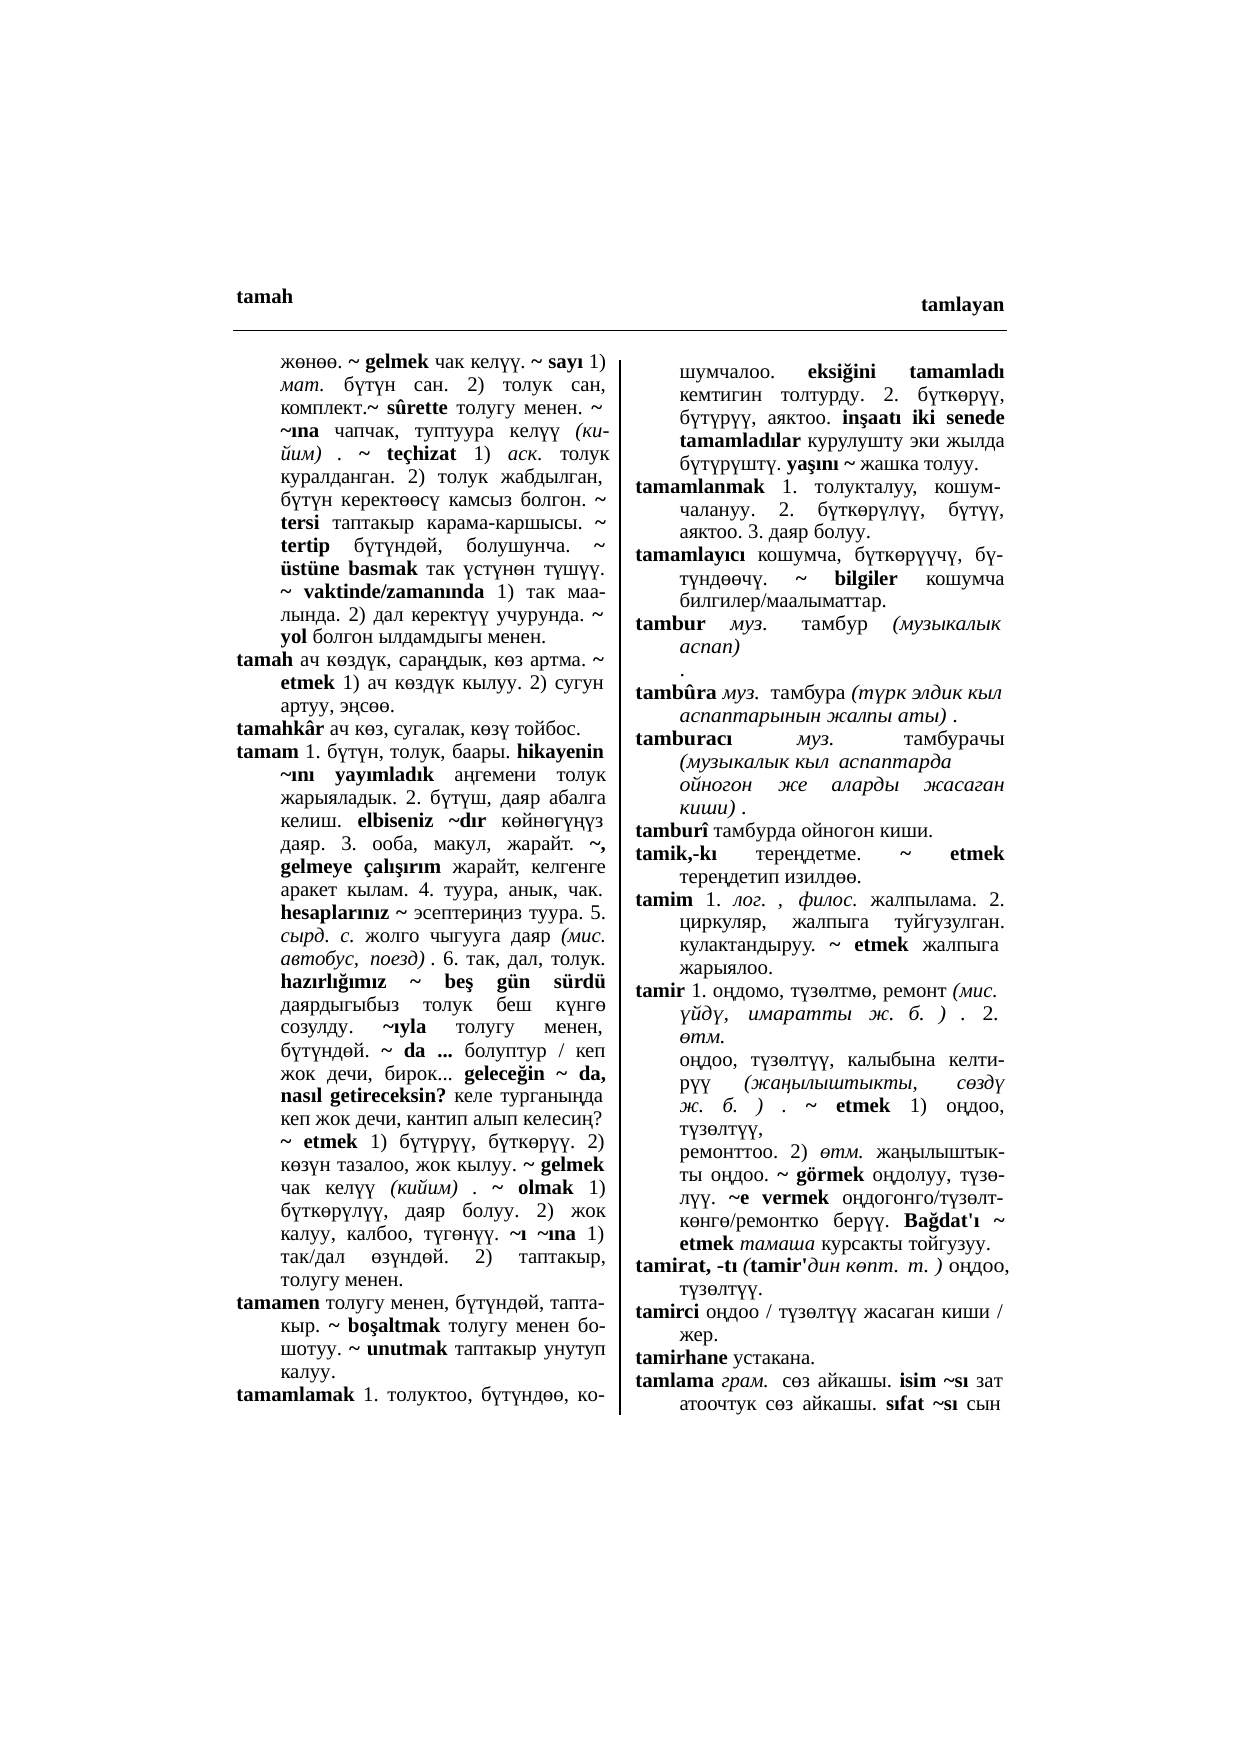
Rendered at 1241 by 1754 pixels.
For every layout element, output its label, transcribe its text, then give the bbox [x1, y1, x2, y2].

text tamlayan [921, 292, 1065, 316]
text тереңдетип изилдөө. [679, 865, 863, 888]
text tambûra муз. тамбура (түрк элдик кыл аспаптарынын жалпы аты) . [635, 681, 1055, 727]
text так/дал өзүндөй. 2) таптакыр, толугу менен. [280, 1245, 606, 1291]
text tamah [236, 284, 293, 308]
text tamamlamak 1. толуктоо, бүтүндөө, ко- [236, 1383, 609, 1406]
text кыр. ~ boşaltmak толугу менен бо- шотуу. ~ unutmak таптакыр унутуп калуу. [280, 1314, 606, 1383]
text даяр. 3. ооба, макул, жарайт. ~, gelmeye çalışırım жарайт, келгенге аракет кылам. 4. туура, анык, чак. [280, 832, 606, 901]
text үйдү, имаратты ж. б. ) . 2. өтм. [679, 1002, 999, 1048]
text шумчалоо. eksiğini tamamladı кемтигин толтурду. 2. бүткөрүү, бүтүрүү, аяктоо. inşaatı iki senede tamamladılar курулушту эки жылда бүтүрүштү. yaşını ~ жашка толуу. [679, 359, 1005, 475]
text üstüne basmak так үстүнөн түшүү. [280, 557, 606, 580]
text бүтүндөй. ~ da ... болуптур / кеп жок дечи, бирок... geleceğin ~ da, nasıl getireceksin? келе турганыңда [280, 1039, 606, 1107]
text tambur муз. тамбур (музыкалык [635, 612, 1065, 635]
text артуу, эңсөө. [280, 694, 396, 717]
text tamim 1. лог. , филос. жалпылама. 2. циркуляр, жалпыга туйгузулган. кулактандыруу. ~ etmek жалпыга [635, 888, 1004, 956]
text tamir 1. оңдомо, түзөлтмө, ремонт (мис. [635, 979, 1046, 1002]
text yol болгон ылдамдыгы менен. [280, 626, 548, 648]
text tamirhane устакана. [635, 1346, 1065, 1369]
text ~ etmek 1) бүтүрүү, бүткөрүү. 2) [280, 1130, 606, 1153]
text түзөлтүү. [679, 1277, 764, 1301]
text жер. [679, 1323, 719, 1346]
text ~ına чапчак, туптуура келүү (ки- йим) . ~ teçhizat 1) аск. толук куралданган. 2) толук жабдылган, [280, 419, 609, 488]
text tamburacı муз. тамбурачы (музыкалык кыл аспаптарда ойногон же аларды жасаган киши) . [635, 727, 1004, 819]
text жөнөө. ~ gelmek чак келүү. ~ sayı 1) мат. бүтүн сан. 2) толук сан, комплект.~ sûrette толугу менен. ~ [280, 350, 606, 419]
text көнгө/ремонтко берүү. Bağdat'ı ~ etmek тамаша курсакты тойгузуу. [679, 1209, 1005, 1255]
text жарыялоо. [679, 956, 774, 979]
text tamamen толугу менен, бүтүндөй, тапта- [236, 1291, 609, 1314]
text көзүн тазалоо, жок кылуу. ~ gelmek [280, 1153, 606, 1176]
text tamahkâr ач көз, сугалак, көзү тойбос. [236, 717, 609, 740]
text кеп жок дечи, кантип алып келесиң? [280, 1107, 606, 1130]
text tamamlanmak 1. толукталуу, кошум- чалануу. 2. бүткөрүлүү, бүтүү, [635, 475, 1005, 521]
text ~ vaktinde/zamanında 1) так маа- лында. 2) дал керектүү учурунда. ~ [280, 580, 606, 626]
text tamirat, -tı (tamir'дин көпт. т. ) оңдоо, [635, 1255, 1065, 1277]
text tamah ач көздүк, сараңдык, көз артма. ~ etmek 1) ач көздүк кылуу. 2) сугун [236, 648, 609, 694]
text түндөөчү. ~ bilgiler кошумча билгилер/маалыматтар. [679, 567, 1005, 612]
text аяктоо. 3. даяр болуу. [679, 521, 872, 543]
text tamburî тамбурда ойногон киши. [635, 819, 1037, 842]
text hesaplarınız ~ эсептериңиз туура. 5. сырд. с. жолго чыгууга даяр (мис. автобус, поезд) . 6. так, дал, толук. [280, 901, 606, 970]
text ~ını yayımladık аңгемени толук жарыяладык. 2. бүтүш, даяр абалга келиш. elbiseniz ~dır көйнөгүңүз [280, 763, 606, 832]
text tamik,-kı тереңдетме. ~ etmek [635, 842, 1065, 865]
text tamirci оңдоо / түзөлтүү жасаган киши / [635, 1301, 1037, 1323]
text оңдоо, түзөлтүү, калыбына келти- рүү (жаңылыштыкты, сөздү ж. б. ) . ~ etmek 1) оңдоо, түзөлтүү, [679, 1048, 1005, 1140]
text ремонттоо. 2) өтм. жаңылыштык- ты оңдоо. ~ görmek оңдолуу, түзө- лүү. ~e vermek оңдогонго/түзөлт- [679, 1140, 1005, 1209]
text hazırlığımız ~ beş gün sürdü даярдыгыбыз толук беш күнгө созулду. ~ıyla толугу менен, [280, 970, 606, 1038]
text бүтүн керектөөсү камсыз болгон. ~ tersi таптакыр карама-каршысы. ~ tertip бүтүндөй, болушунча. ~ [280, 488, 606, 557]
text чак келүү (кийим) . ~ olmak 1) бүткөрүлүү, даяр болуу. 2) жок калуу, калбоо, түгөнүү. ~ı ~ına 1) [280, 1176, 606, 1245]
text tamam 1. бүтүн, толук, баары. hikayenin [236, 740, 609, 763]
text аспап) . [679, 635, 750, 681]
text tamamlayıcı кошумча, бүткөрүүчү, бү- [635, 543, 1043, 566]
text tamlama грам. сөз айкашы. isim ~sı зат атоочтук сөз айкашы. sıfat ~sı сын [635, 1369, 1005, 1415]
